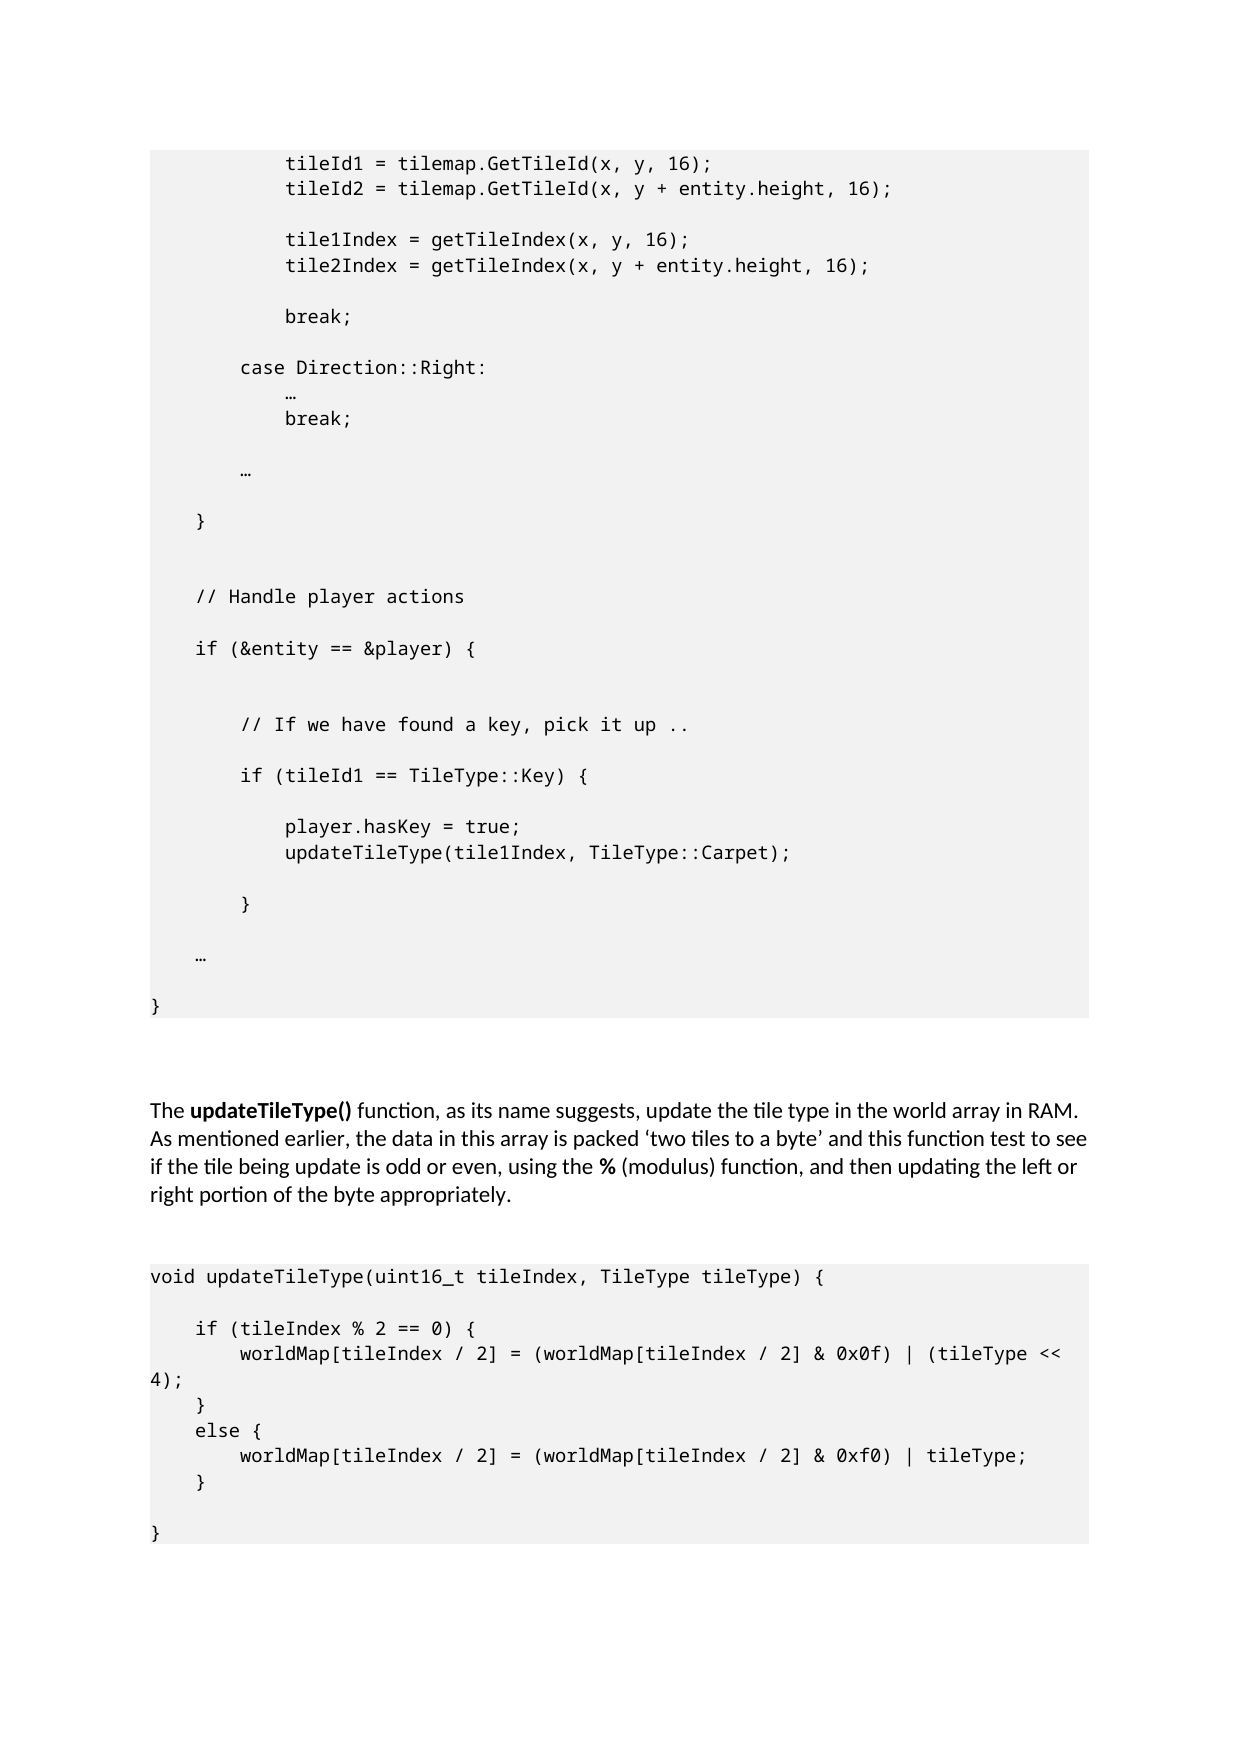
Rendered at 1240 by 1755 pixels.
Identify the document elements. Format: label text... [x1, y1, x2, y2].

text } [150, 992, 1089, 1018]
text tileId1 = tilemap.GetTileId(x, y, 16); [150, 150, 1089, 176]
text } [150, 1519, 1089, 1544]
text … [150, 456, 1089, 482]
text break; [150, 405, 1089, 431]
text worldMap[tileIndex / 2] = (worldMap[tileIndex / 2] & 0x0f) | (tileType << 4); [150, 1340, 1089, 1391]
text updateTileType(tile1Index, TileType::Carpet); [150, 839, 1089, 864]
text // Handle player actions [150, 584, 1089, 609]
text player.hasKey = true; [150, 813, 1089, 839]
text tileId2 = tilemap.GetTileId(x, y + entity.height, 16); [150, 176, 1089, 201]
text worldMap[tileIndex / 2] = (worldMap[tileIndex / 2] & 0xf0) | tileType; [150, 1442, 1089, 1468]
text if (tileId1 == TileType::Key) { [150, 762, 1089, 788]
text tile1Index = getTileIndex(x, y, 16); [150, 227, 1089, 252]
text // If we have found a key, pick it up .. [150, 711, 1089, 737]
subtitle The updateTileType() function, as its name suggests, update the tile type in the world array in RAM. As mentioned earlier, the data in this array is packed ‘two tiles to a byte’ and this function test to see if the tile being update is odd or even, using the % (modulus) function, and then updating the left or right portion of the byte appropriately. [150, 1096, 1089, 1208]
text } [150, 507, 1089, 533]
text tile2Index = getTileIndex(x, y + entity.height, 16); [150, 252, 1089, 278]
text else { [150, 1417, 1089, 1442]
text … [150, 941, 1089, 967]
text if (tileIndex % 2 == 0) { [150, 1315, 1089, 1340]
text … [150, 380, 1089, 405]
text void updateTileType(uint16_t tileIndex, TileType tileType) { [150, 1264, 1089, 1289]
text } [150, 1468, 1089, 1493]
text } [150, 1391, 1089, 1417]
text case Direction::Right: [150, 354, 1089, 380]
text break; [150, 303, 1089, 329]
text } [150, 890, 1089, 916]
text if (&entity == &player) { [150, 635, 1089, 660]
